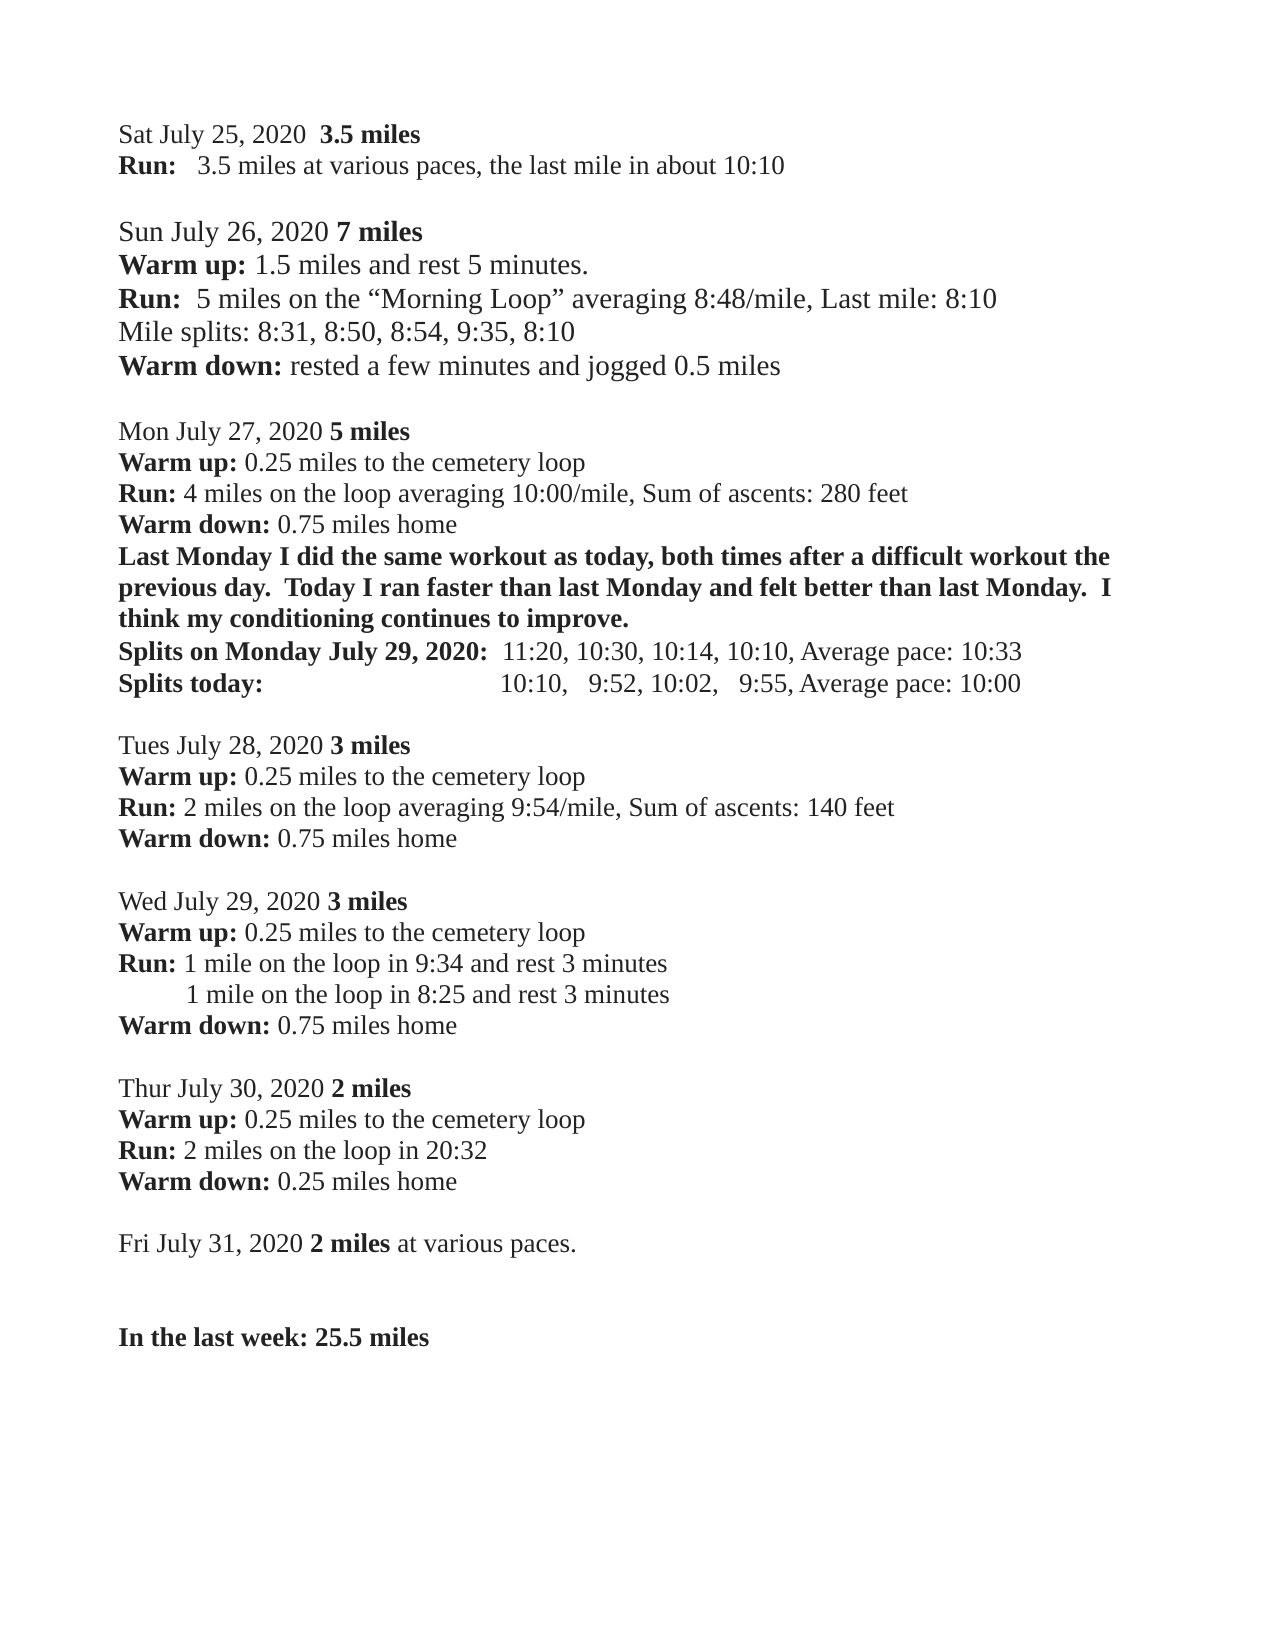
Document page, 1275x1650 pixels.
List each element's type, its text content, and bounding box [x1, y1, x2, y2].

text Run: 4 miles on the loop averaging 10:00/mile, Sum of ascents: 280 feet [118, 477, 1161, 509]
text Run: 3.5 miles at various paces, the last mile in about 10:10 [118, 149, 1161, 180]
text Mile splits: 8:31, 8:50, 8:54, 9:35, 8:10 [118, 314, 1161, 348]
text Run: 1 mile on the loop in 9:34 and rest 3 minutes [118, 947, 1161, 978]
text Splits today: 10:10, 9:52, 10:02, 9:55, Average pace: 10:00 [118, 667, 1161, 698]
text Run: 2 miles on the loop averaging 9:54/mile, Sum of ascents: 140 feet [118, 791, 1161, 822]
text Warm down: rested a few minutes and jogged 0.5 miles [118, 348, 1161, 382]
text Warm up: 0.25 miles to the cemetery loop [118, 760, 1161, 791]
text Run: 5 miles on the “Morning Loop” averaging 8:48/mile, Last mile: 8:10 [118, 281, 1161, 314]
text Sun July 26, 2020 7 miles [118, 214, 1161, 247]
text Warm up: 1.5 miles and rest 5 minutes. [118, 247, 1161, 281]
text Warm down: 0.75 miles home [118, 509, 1161, 540]
text Warm down: 0.25 miles home [118, 1165, 1161, 1196]
text Warm up: 0.25 miles to the cemetery loop [118, 446, 1161, 477]
text 1 mile on the loop in 8:25 and rest 3 minutes [118, 978, 1161, 1009]
text Splits on Monday July 29, 2020: 11:20, 10:30, 10:14, 10:10, Average pace: 10:33 [118, 633, 1161, 667]
text Wed July 29, 2020 3 miles [118, 885, 1161, 916]
text Last Monday I did the same workout as today, both times after a difficult workout the previous day. Today I ran faster than last Monday and felt better than last Monday. I think my conditioning continues to improve. [118, 540, 1161, 633]
text Warm up: 0.25 miles to the cemetery loop [118, 916, 1161, 947]
text Thur July 30, 2020 2 miles [118, 1072, 1161, 1103]
text In the last week: 25.5 miles [118, 1321, 1161, 1352]
text Fri July 31, 2020 2 miles at various paces. [118, 1227, 1161, 1258]
text Mon July 27, 2020 5 miles [118, 415, 1161, 446]
text Warm down: 0.75 miles home [118, 822, 1161, 854]
text Run: 2 miles on the loop in 20:32 [118, 1134, 1161, 1165]
text Warm down: 0.75 miles home [118, 1009, 1161, 1041]
text Tues July 28, 2020 3 miles [118, 729, 1161, 760]
text Sat July 25, 2020 3.5 miles [118, 118, 1161, 149]
text Warm up: 0.25 miles to the cemetery loop [118, 1103, 1161, 1134]
